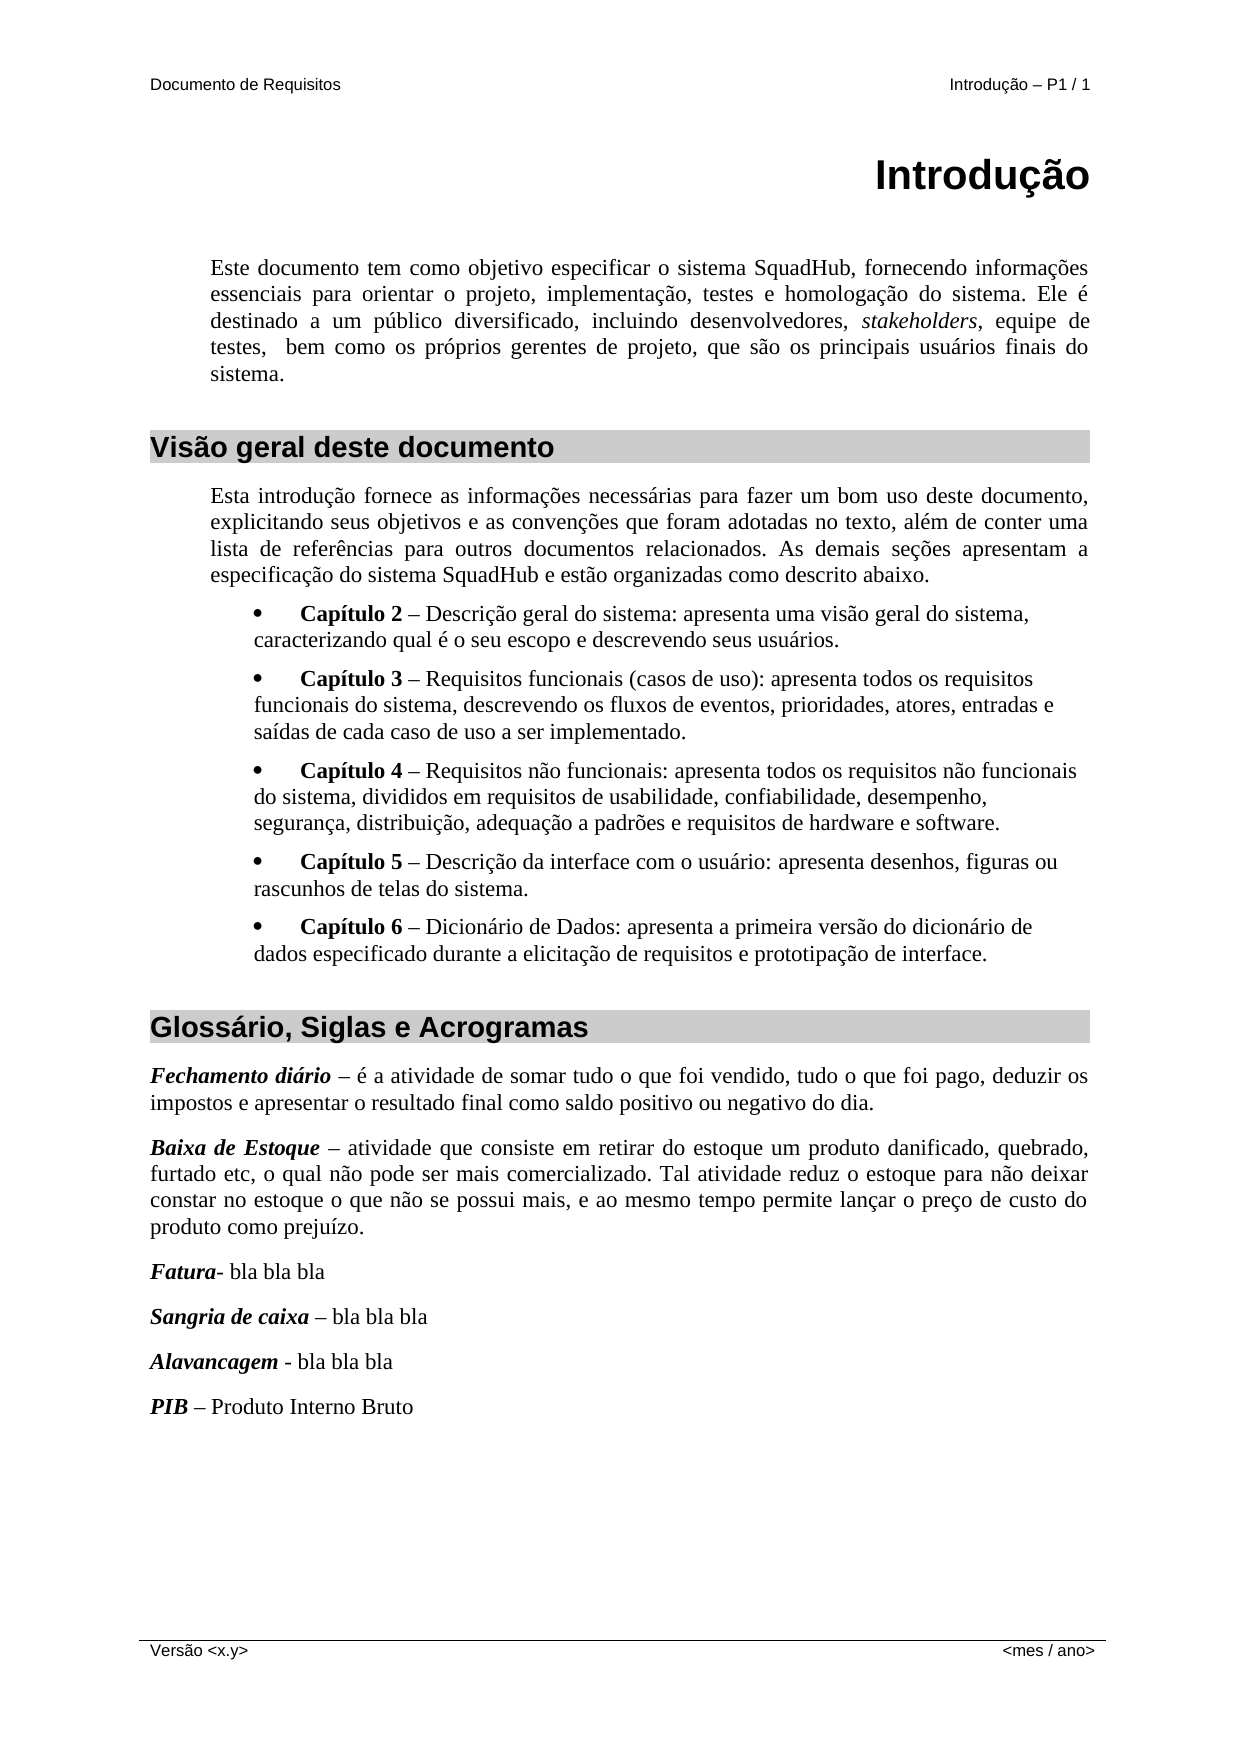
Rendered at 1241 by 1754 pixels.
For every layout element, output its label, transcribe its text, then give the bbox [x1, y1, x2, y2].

text Esta introdução fornece as informações necessárias para fazer um bom uso deste documento, explicitando seus objetivos e as convenções que foram adotadas no texto, além de conter uma lista de referências para outros documentos relacionados. As demais seções apresentam a especificação do sistema SquadHub e estão organizadas como descrito abaixo. [210, 482, 1090, 587]
list Capítulo 6 – Dicionário de Dados: apresenta a primeira versão do dicionário de dados especificado durante a elicitação de requisitos e prototipação de interface. [253, 913, 1090, 966]
subtitle Visão geral deste documento [150, 430, 1090, 463]
list Capítulo 4 – Requisitos não funcionais: apresenta todos os requisitos não funcionais do sistema, divididos em requisitos de usabilidade, confiabilidade, desempenho, segurança, distribuição, adequação a padrões e requisitos de hardware e software. [253, 757, 1090, 836]
text Fechamento diário – é a atividade de somar tudo o que foi vendido, tudo o que foi pago, deduzir os impostos e apresentar o resultado final como saldo positivo ou negativo do dia. [150, 1062, 1090, 1115]
text Fatura- bla bla bla [150, 1258, 1090, 1284]
list Capítulo 3 – Requisitos funcionais (casos de uso): apresenta todos os requisitos funcionais do sistema, descrevendo os fluxos de eventos, prioridades, atores, entradas e saídas de cada caso de uso a ser implementado. [253, 665, 1090, 744]
list Capítulo 5 – Descrição da interface com o usuário: apresenta desenhos, figuras ou rascunhos de telas do sistema. [253, 848, 1090, 901]
subtitle Introdução [150, 150, 1090, 198]
text Sangria de caixa – bla bla bla [150, 1303, 1090, 1329]
list Capítulo 2 – Descrição geral do sistema: apresenta uma visão geral do sistema, caracterizando qual é o seu escopo e descrevendo seus usuários. [253, 600, 1090, 653]
subtitle Glossário, Siglas e Acrogramas [150, 1010, 1090, 1043]
text Este documento tem como objetivo especificar o sistema SquadHub, fornecendo informações essenciais para orientar o projeto, implementação, testes e homologação do sistema. Ele é destinado a um público diversificado, incluindo desenvolvedores, stakeholders, equipe de testes, bem como os próprios gerentes de projeto, que são os principais usuários finais do sistema. [210, 254, 1090, 386]
text PIB – Produto Interno Bruto [150, 1393, 1090, 1419]
text Baixa de Estoque – atividade que consiste em retirar do estoque um produto danificado, quebrado, furtado etc, o qual não pode ser mais comercializado. Tal atividade reduz o estoque para não deixar constar no estoque o que não se possui mais, e ao mesmo tempo permite lançar o preço de custo do produto como prejuízo. [150, 1134, 1090, 1239]
text Alavancagem - bla bla bla [150, 1348, 1090, 1374]
